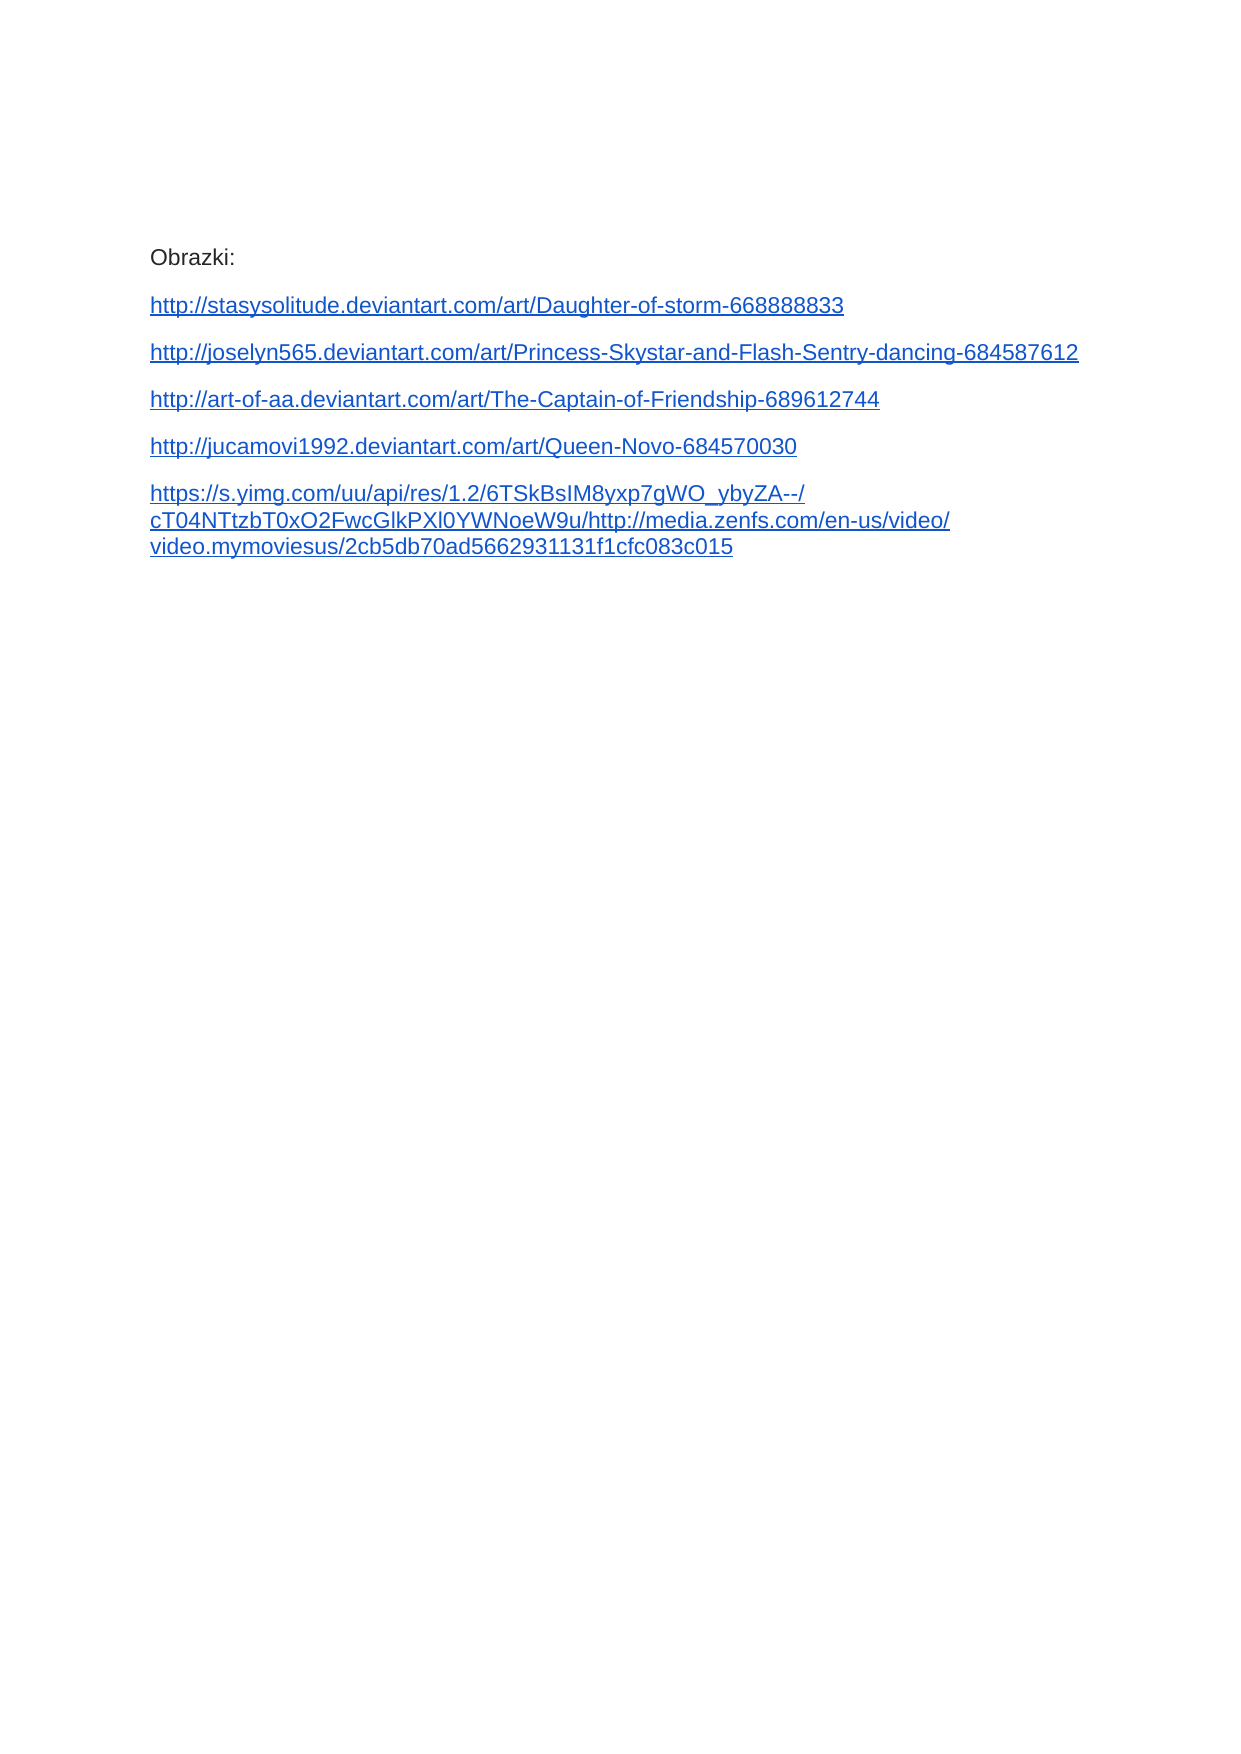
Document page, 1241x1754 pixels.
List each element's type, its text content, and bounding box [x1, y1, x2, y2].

text Obrazki: [150, 244, 1090, 271]
text https://s.yimg.com/uu/api/res/1.2/6TSkBsIM8yxp7gWO_ybyZA--/cT04NTtzbT0xO2FwcGlkPXl0YWNoeW9u/http://media.zenfs.com/en-us/video/video.mymoviesus/2cb5db70ad5662931131f1cfc083c015 [150, 480, 1090, 559]
text http://stasysolitude.deviantart.com/art/Daughter-of-storm-668888833 [150, 292, 1090, 318]
text http://jucamovi1992.deviantart.com/art/Queen-Novo-684570030 [150, 433, 1090, 459]
text http://art-of-aa.deviantart.com/art/The-Captain-of-Friendship-689612744 [150, 386, 1090, 412]
text http://joselyn565.deviantart.com/art/Princess-Skystar-and-Flash-Sentry-dancing-684587612 [150, 339, 1090, 365]
